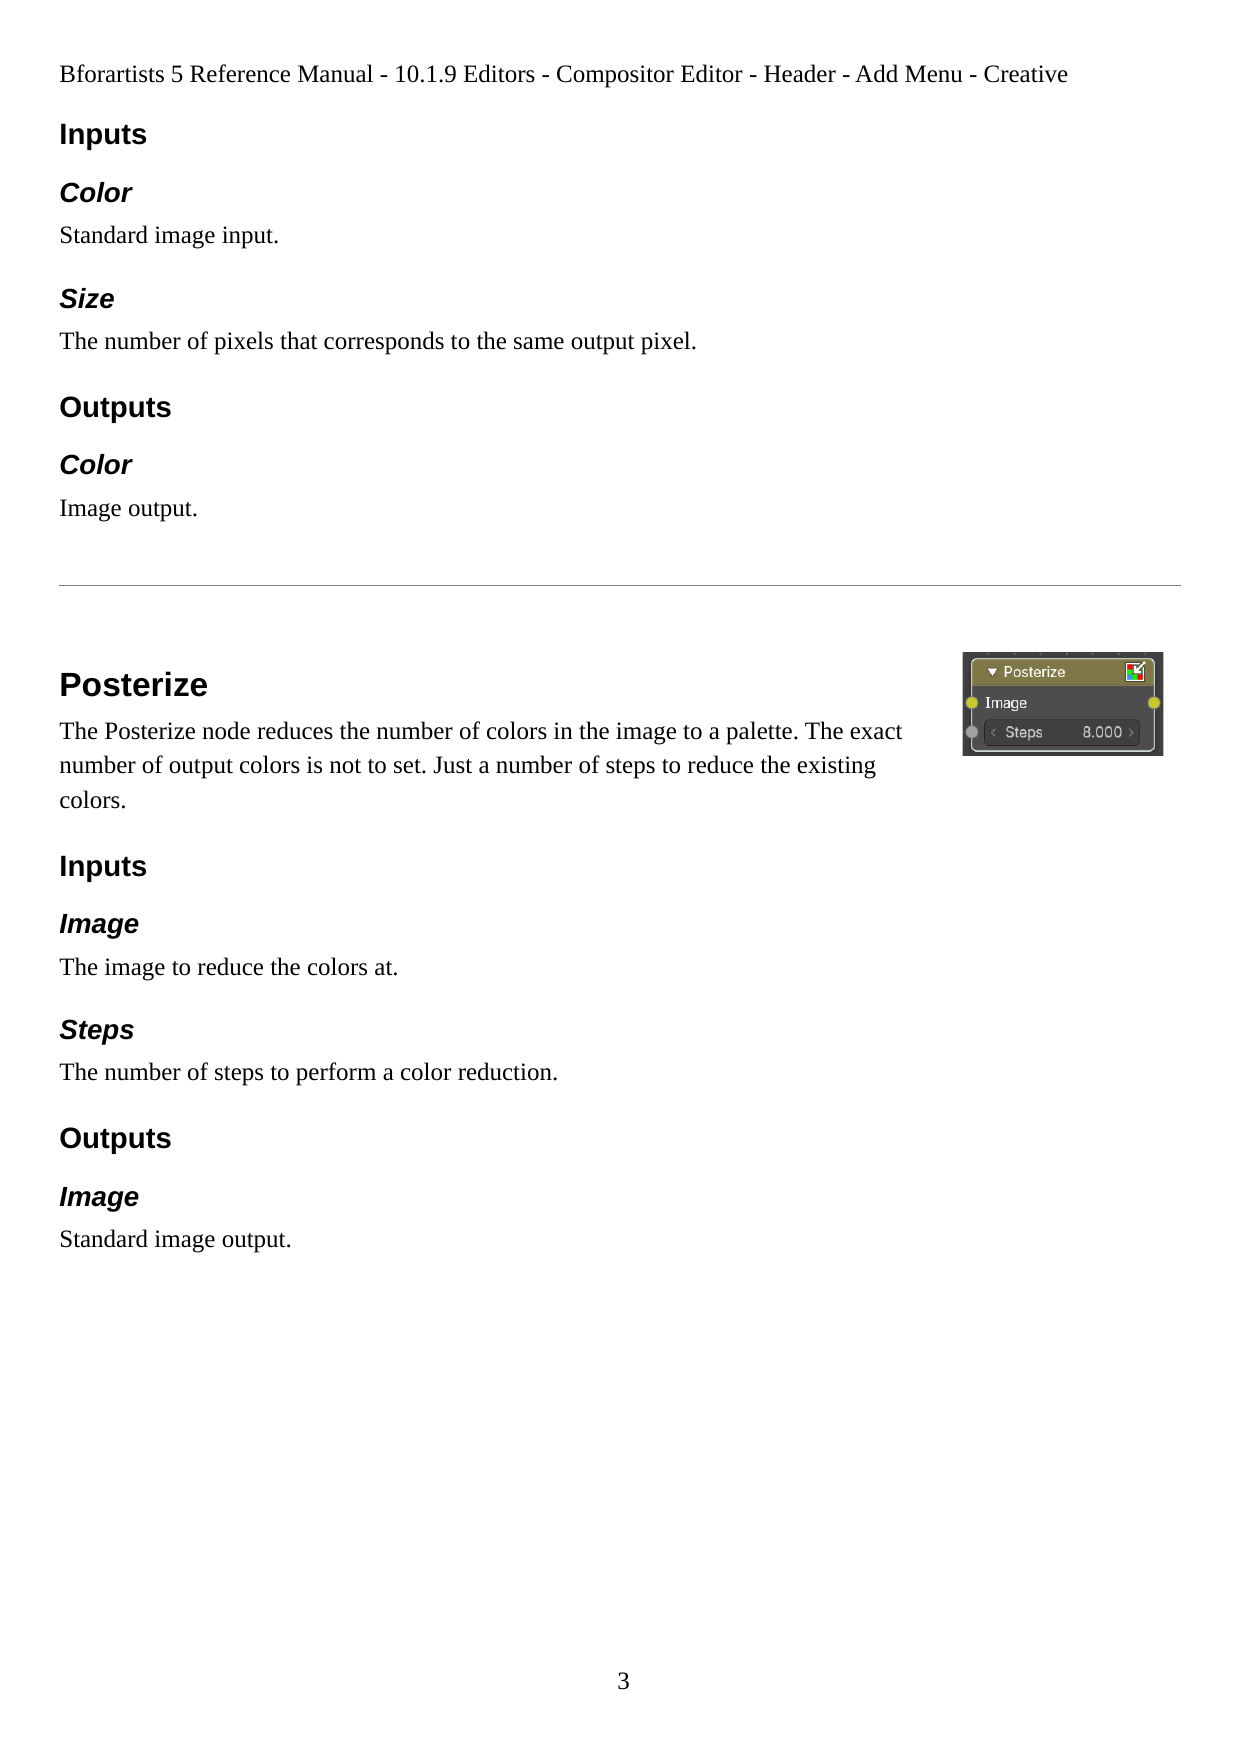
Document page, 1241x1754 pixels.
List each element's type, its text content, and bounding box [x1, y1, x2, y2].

subtitle Inputs [59, 848, 1181, 882]
subtitle Size [59, 282, 1181, 314]
subtitle Image [59, 907, 1181, 939]
picture [962, 652, 1164, 756]
subtitle [1164, 665, 1181, 703]
text Image output. [59, 493, 1181, 522]
subtitle Outputs [59, 390, 1181, 424]
text Standard image output. [59, 1224, 1181, 1253]
subtitle Steps [59, 1013, 1181, 1045]
subtitle Outputs [59, 1121, 1181, 1155]
subtitle Inputs [59, 117, 1181, 151]
text Standard image input. [59, 220, 1181, 249]
subtitle Image [59, 1180, 1181, 1212]
subtitle Color [59, 176, 1181, 208]
subtitle Color [59, 449, 1181, 481]
text The number of pixels that corresponds to the same output pixel. [59, 326, 1181, 355]
text The Posterize node reduces the number of colors in the image to a palette. The exact number of output colors is not to set. Just a number of steps to reduce the existing colors. [59, 716, 1181, 813]
text The image to reduce the colors at. [59, 952, 1181, 980]
text The number of steps to perform a color reduction. [59, 1057, 1181, 1086]
subtitle Posterize [59, 665, 962, 703]
